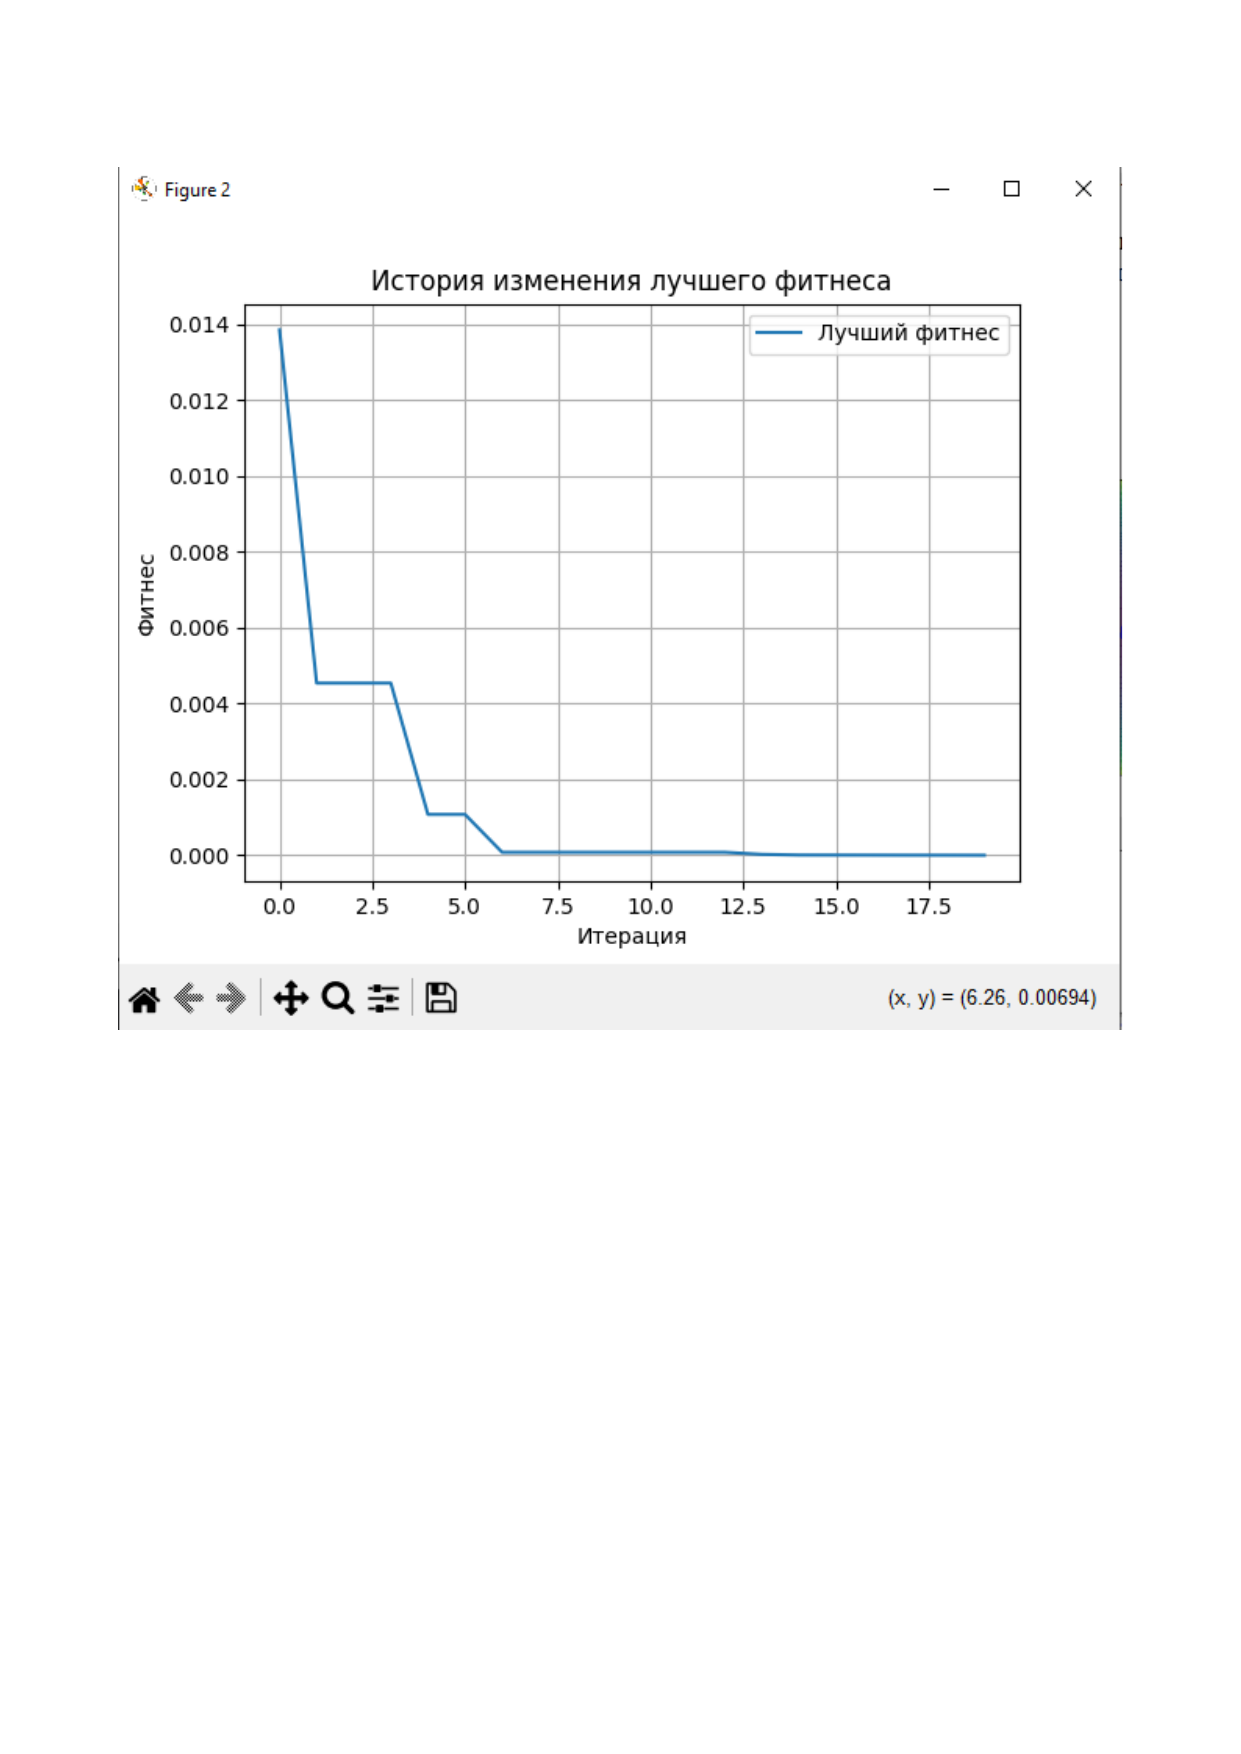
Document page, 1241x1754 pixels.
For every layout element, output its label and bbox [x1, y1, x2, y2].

picture [118, 167, 1123, 1030]
